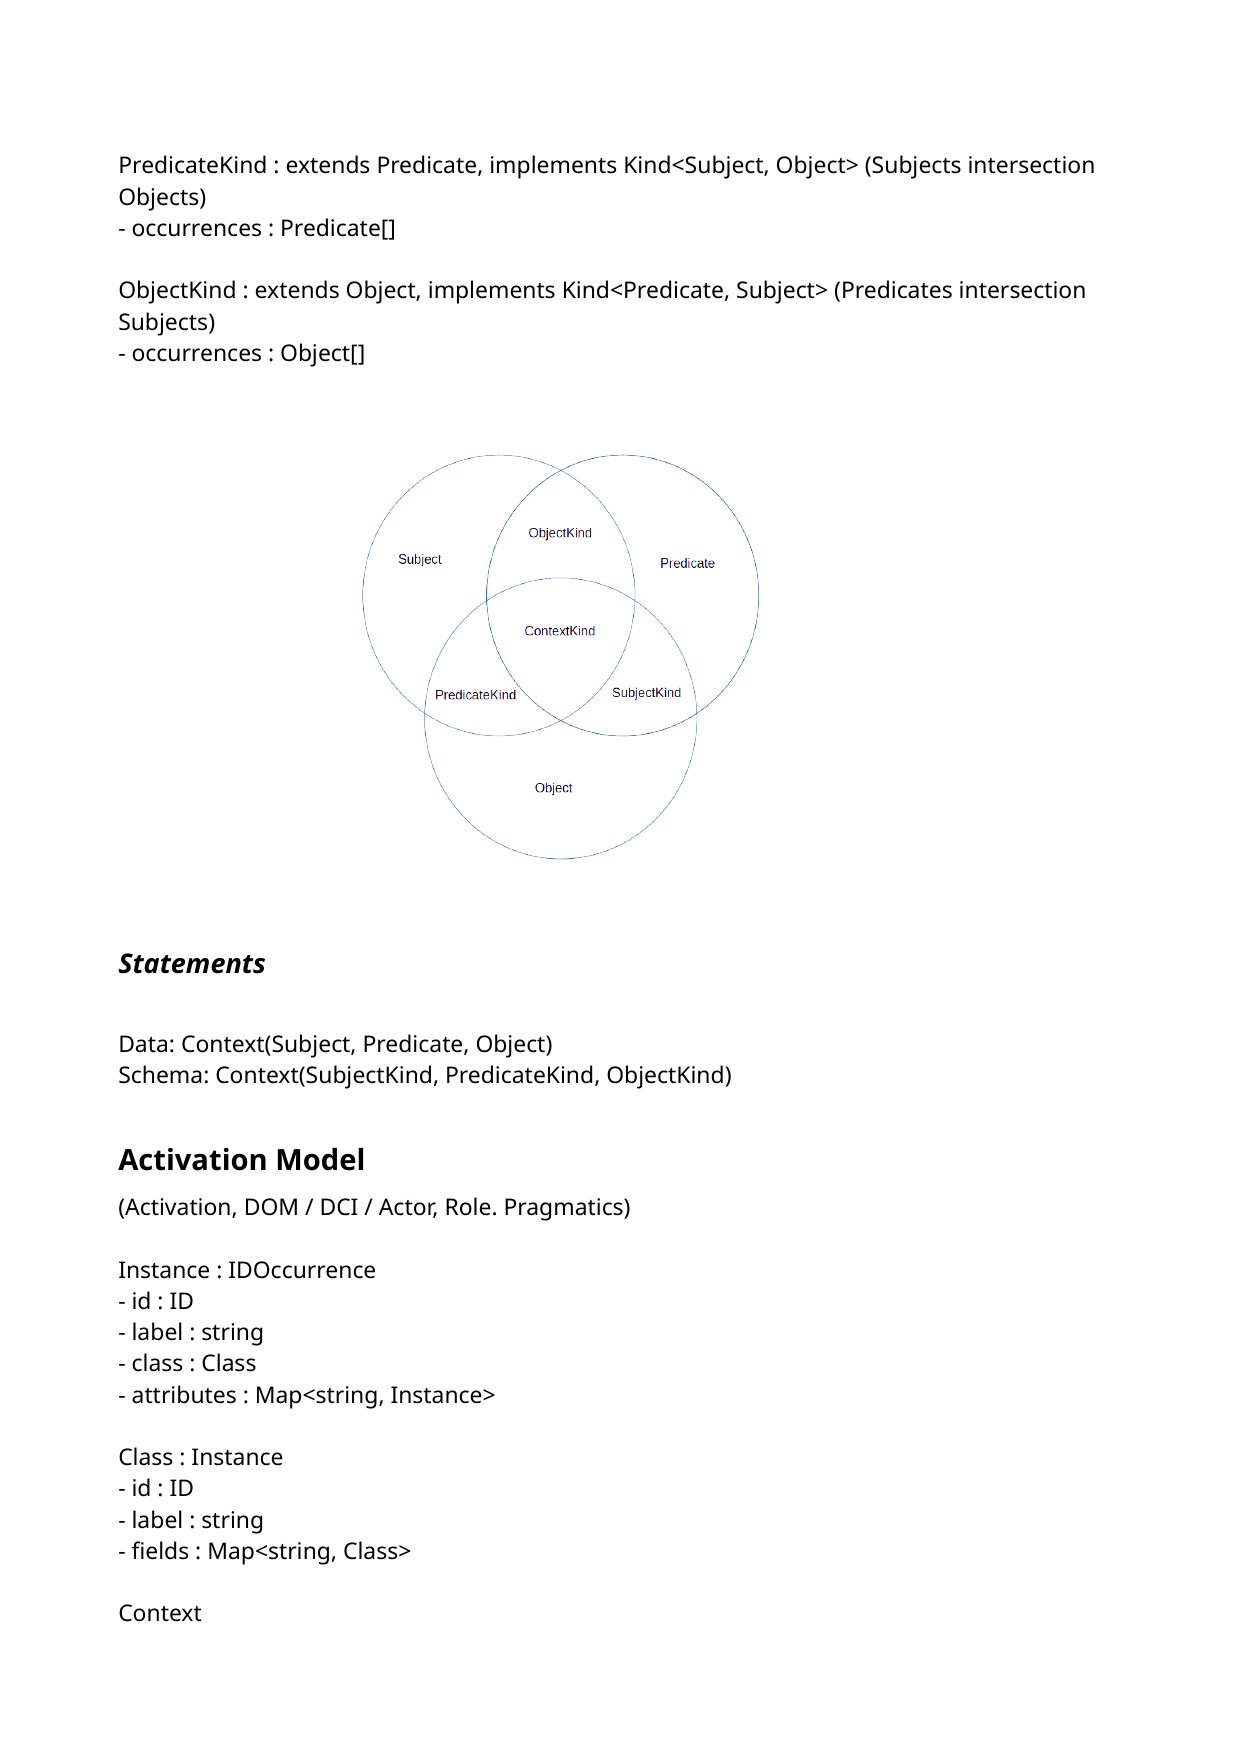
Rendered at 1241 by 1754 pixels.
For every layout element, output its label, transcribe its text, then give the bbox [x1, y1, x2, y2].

text - attributes : Map<string, Instance> [118, 1379, 1122, 1410]
text Context [118, 1597, 1122, 1629]
subtitle Statements [118, 944, 1122, 981]
picture [258, 422, 898, 875]
text (Activation, DOM / DCI / Actor, Role. Pragmatics) [118, 1191, 1122, 1222]
text - class : Class [118, 1347, 1122, 1379]
text ObjectKind : extends Object, implements Kind<Predicate, Subject> (Predicates intersection Subjects) [118, 274, 1122, 337]
text - id : ID [118, 1472, 1122, 1504]
text - occurrences : Object[] [118, 337, 1122, 368]
text PredicateKind : extends Predicate, implements Kind<Subject, Object> (Subjects intersection Objects) [118, 149, 1122, 212]
text - label : string [118, 1316, 1122, 1347]
text Class : Instance [118, 1441, 1122, 1472]
text Instance : IDOccurrence [118, 1254, 1122, 1285]
text - label : string [118, 1504, 1122, 1535]
text - fields : Map<string, Class> [118, 1535, 1122, 1566]
text - occurrences : Predicate[] [118, 212, 1122, 243]
subtitle Activation Model [118, 1139, 1122, 1179]
text - id : ID [118, 1285, 1122, 1316]
text Data: Context(Subject, Predicate, Object) [118, 1028, 1122, 1059]
text Schema: Context(SubjectKind, PredicateKind, ObjectKind) [118, 1059, 1122, 1090]
